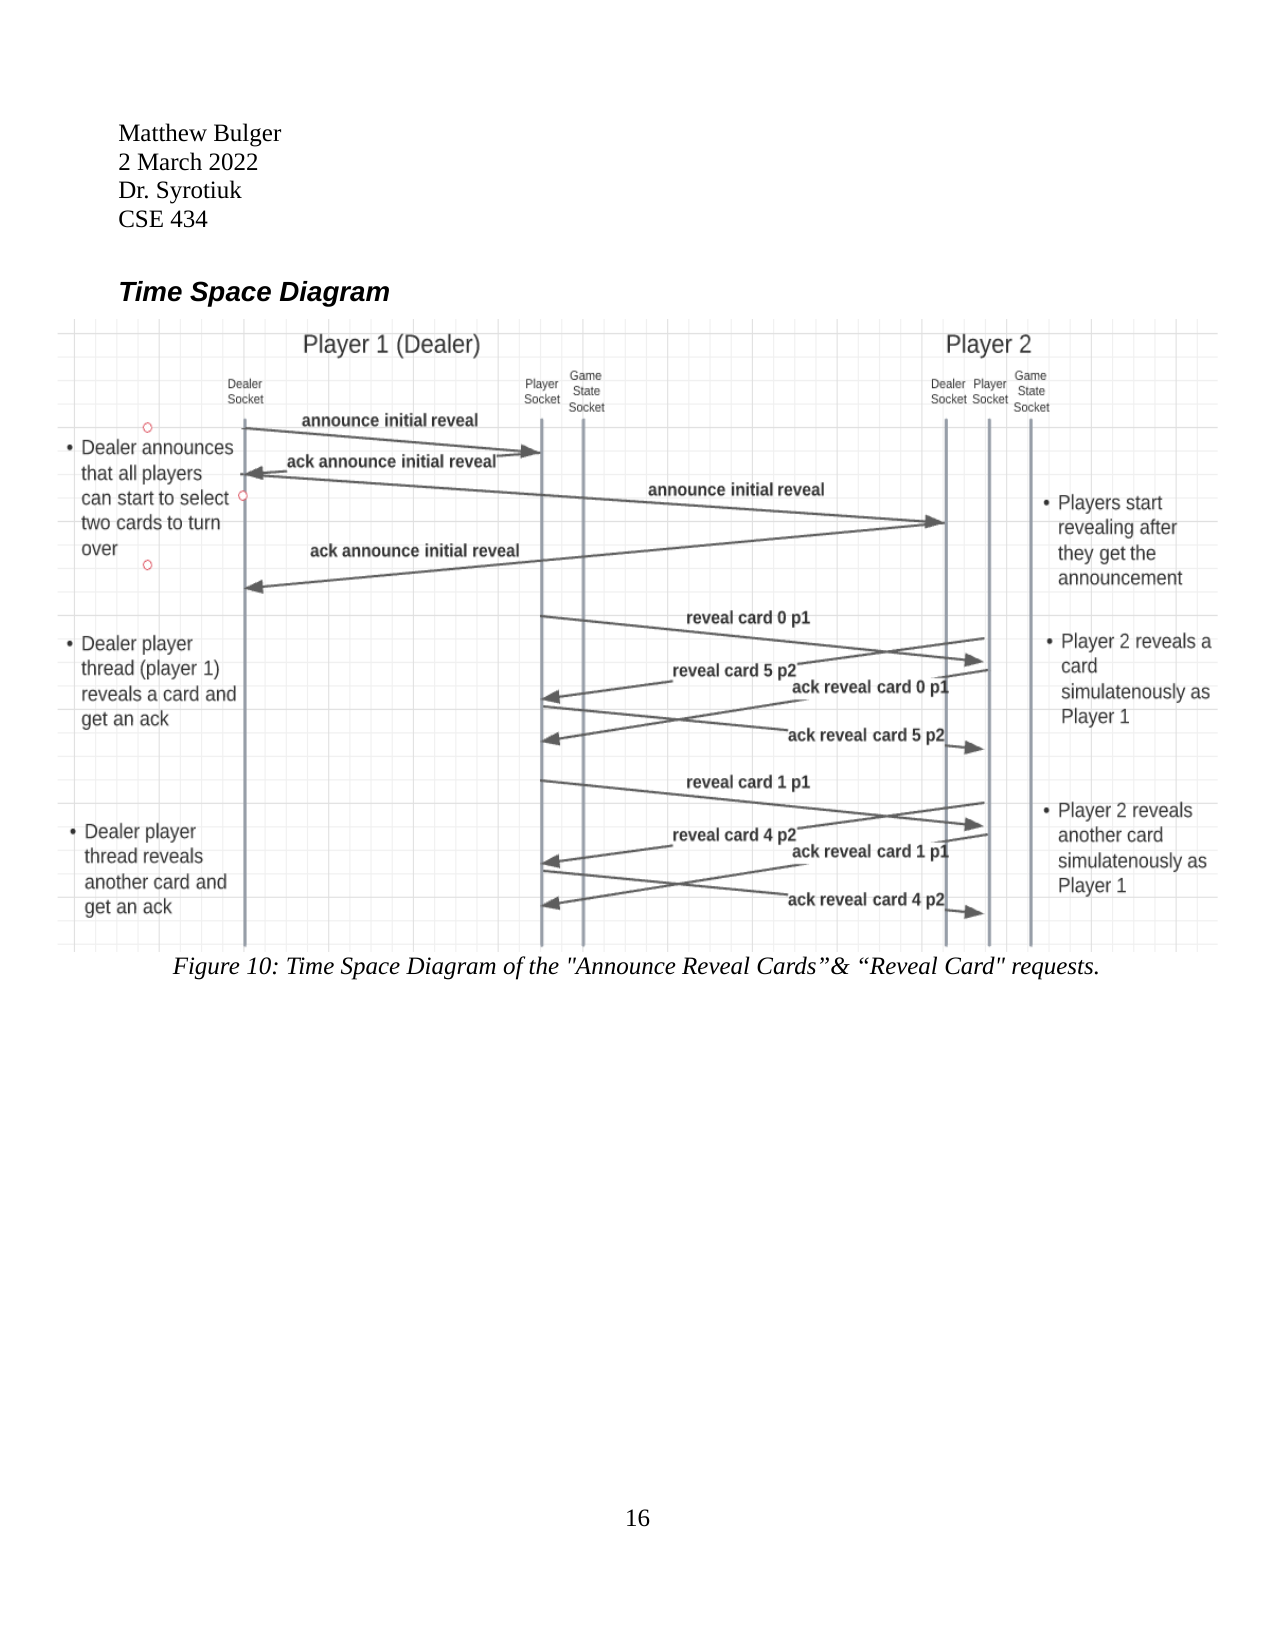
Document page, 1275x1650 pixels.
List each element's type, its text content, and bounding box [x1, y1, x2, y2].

text Figure 10: Time Space Diagram of the "Announce Reveal Cards”& “Reveal Card" requests. [37, 332, 1238, 980]
picture [57, 319, 1218, 952]
subtitle Time Space Diagram [118, 275, 1157, 307]
